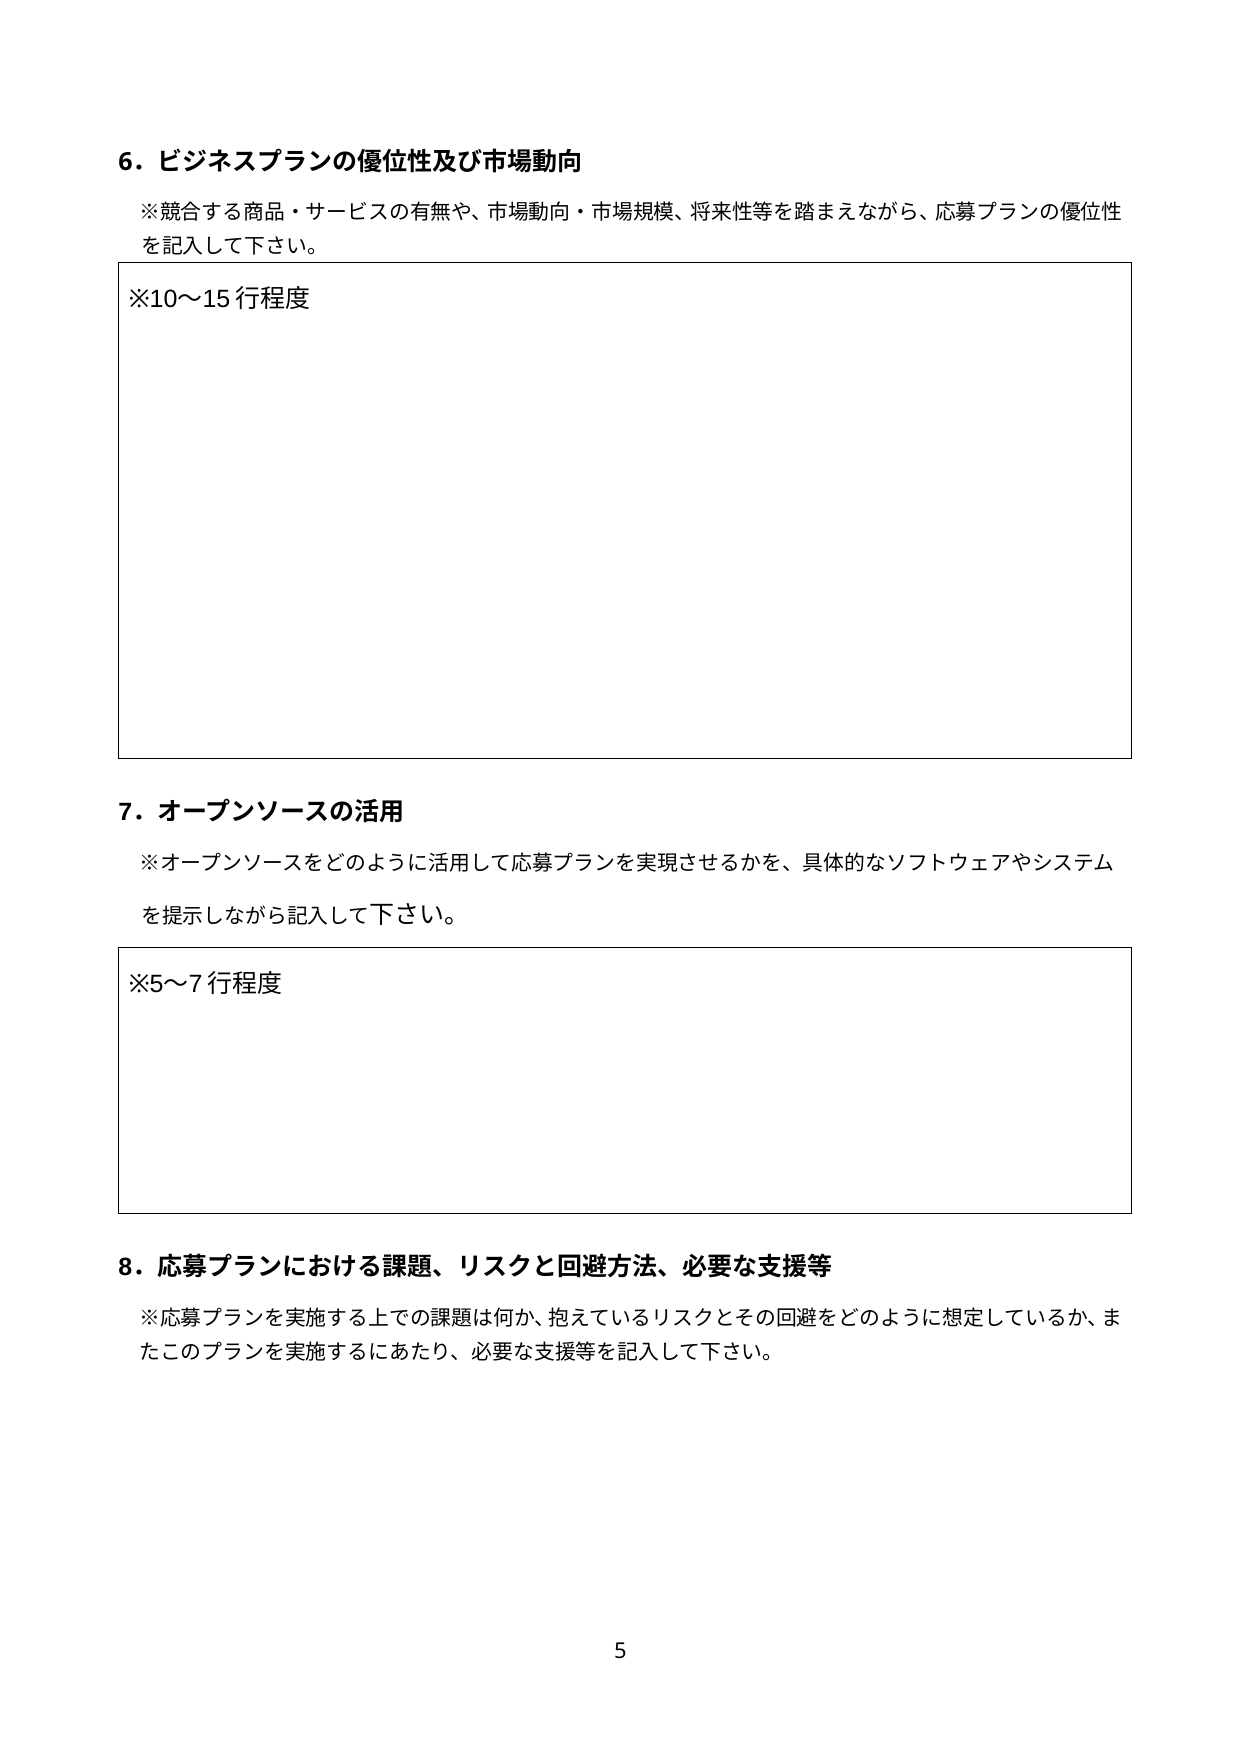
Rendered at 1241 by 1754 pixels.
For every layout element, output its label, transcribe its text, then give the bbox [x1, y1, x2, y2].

text 6．ビジネスプランの優位性及び市場動向 [118, 125, 1122, 193]
table_header ※10～15行程度 [119, 263, 1131, 758]
text ※オープンソースをどのように活用して応募プランを実現させるかを、具体的なソフトウェアやシステムを提示しながら記入して下さい。 [118, 844, 1122, 947]
text ※競合する商品・サービスの有無や、市場動向・市場規模、将来性等を踏まえながら、応募プランの優位性を記入して下さい。 [118, 193, 1122, 262]
text 8．応募プランにおける課題、リスクと回避方法、必要な支援等 [118, 1231, 1122, 1299]
table_header ※5～7行程度 [119, 948, 1131, 1212]
text ※応募プランを実施する上での課題は何か、抱えているリスクとその回避をどのように想定しているか、またこのプランを実施するにあたり、必要な支援等を記入して下さい。 [118, 1299, 1122, 1367]
text 7．オープンソースの活用 [118, 776, 1122, 844]
